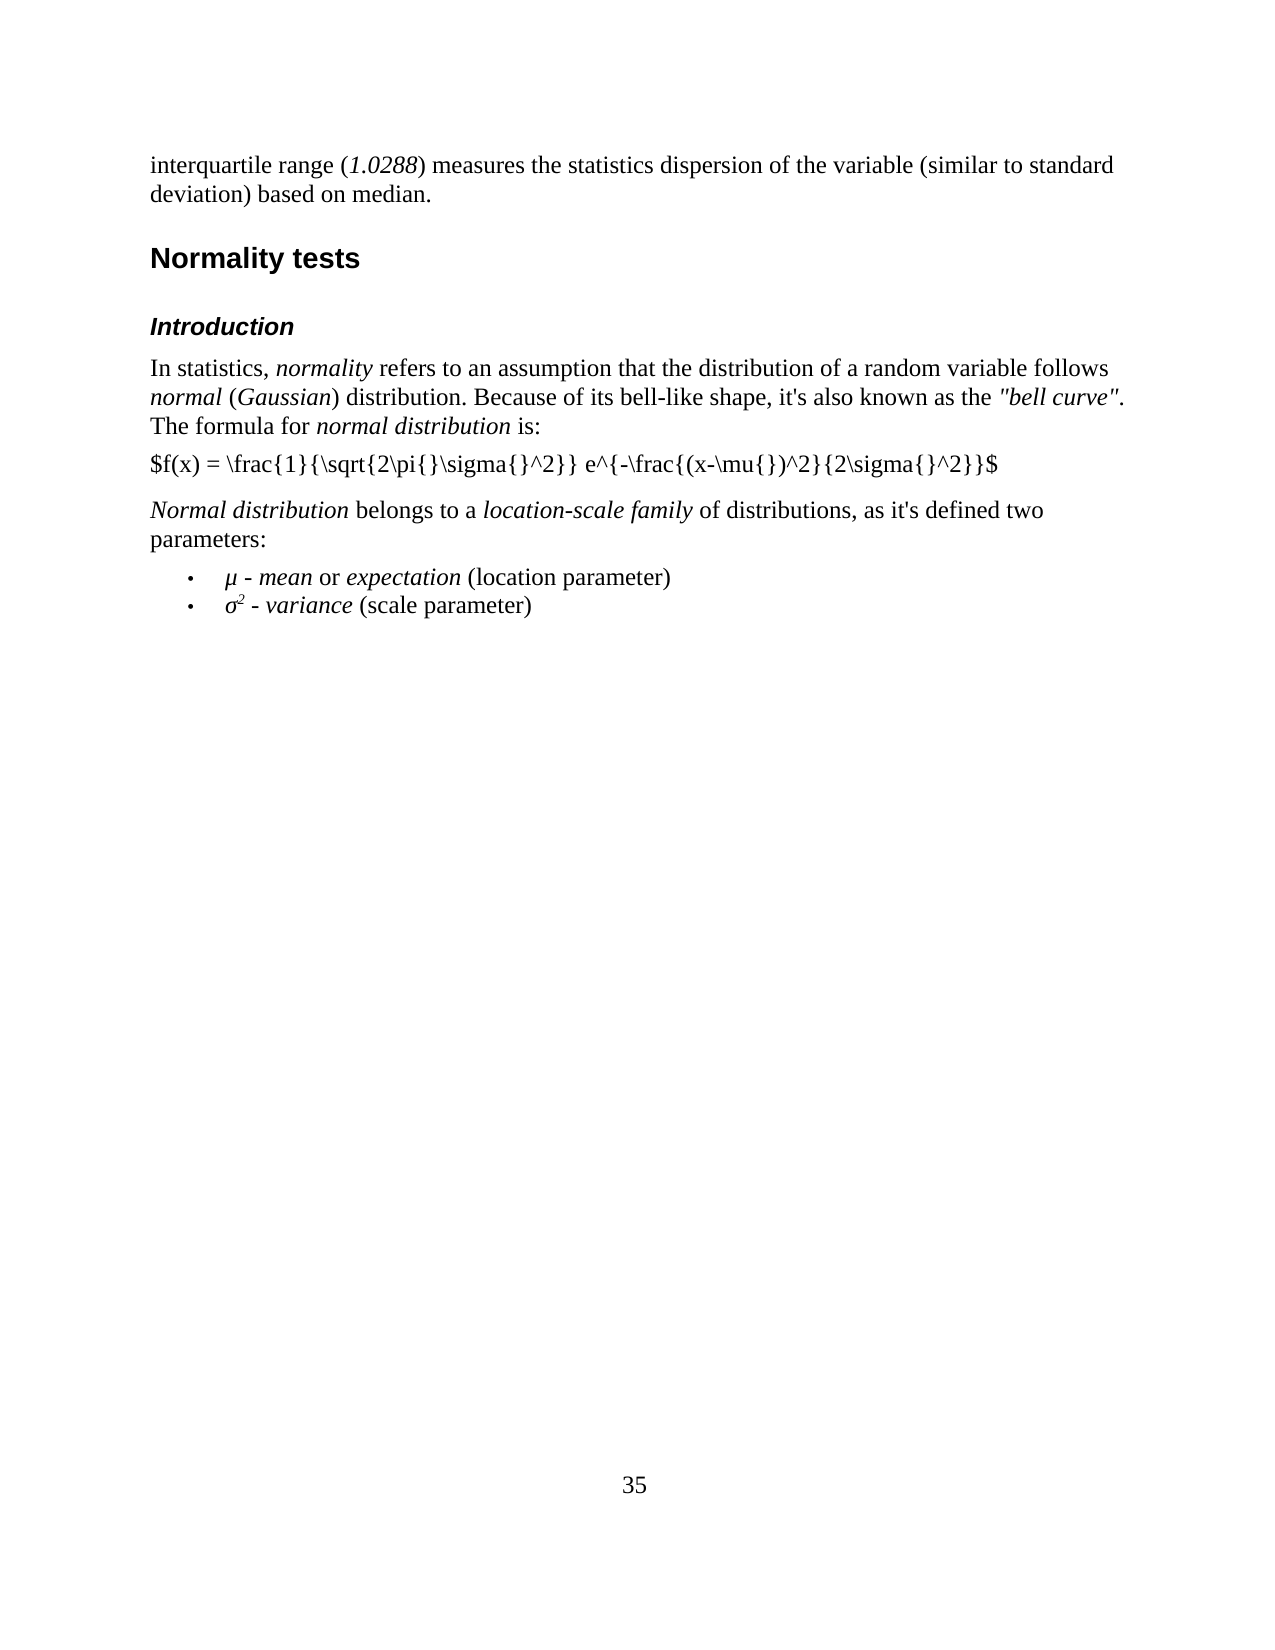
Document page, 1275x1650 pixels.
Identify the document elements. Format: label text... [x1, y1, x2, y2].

subtitle Normality tests [150, 241, 1125, 275]
text Normal distribution belongs to a location-scale family of distributions, as it's defined two parameters: [150, 495, 1125, 553]
text In statistics, normality refers to an assumption that the distribution of a random variable follows normal (Gaussian) distribution. Because of its bell-like shape, it's also known as the "bell curve". The formula for normal distribution is: [150, 353, 1125, 440]
subtitle Introduction [150, 312, 1125, 341]
list σ2 - variance (scale parameter) [187, 591, 1125, 619]
list μ - mean or expectation (location parameter) [187, 562, 1125, 591]
text $f(x) = \frac{1}{\sqrt{2\pi{}\sigma{}^2}} e^{-\frac{(x-\mu{})^2}{2\sigma{}^2}}$ [150, 449, 1125, 477]
text interquartile range (1.0288) measures the statistics dispersion of the variable (similar to standard deviation) based on median. [150, 150, 1125, 207]
